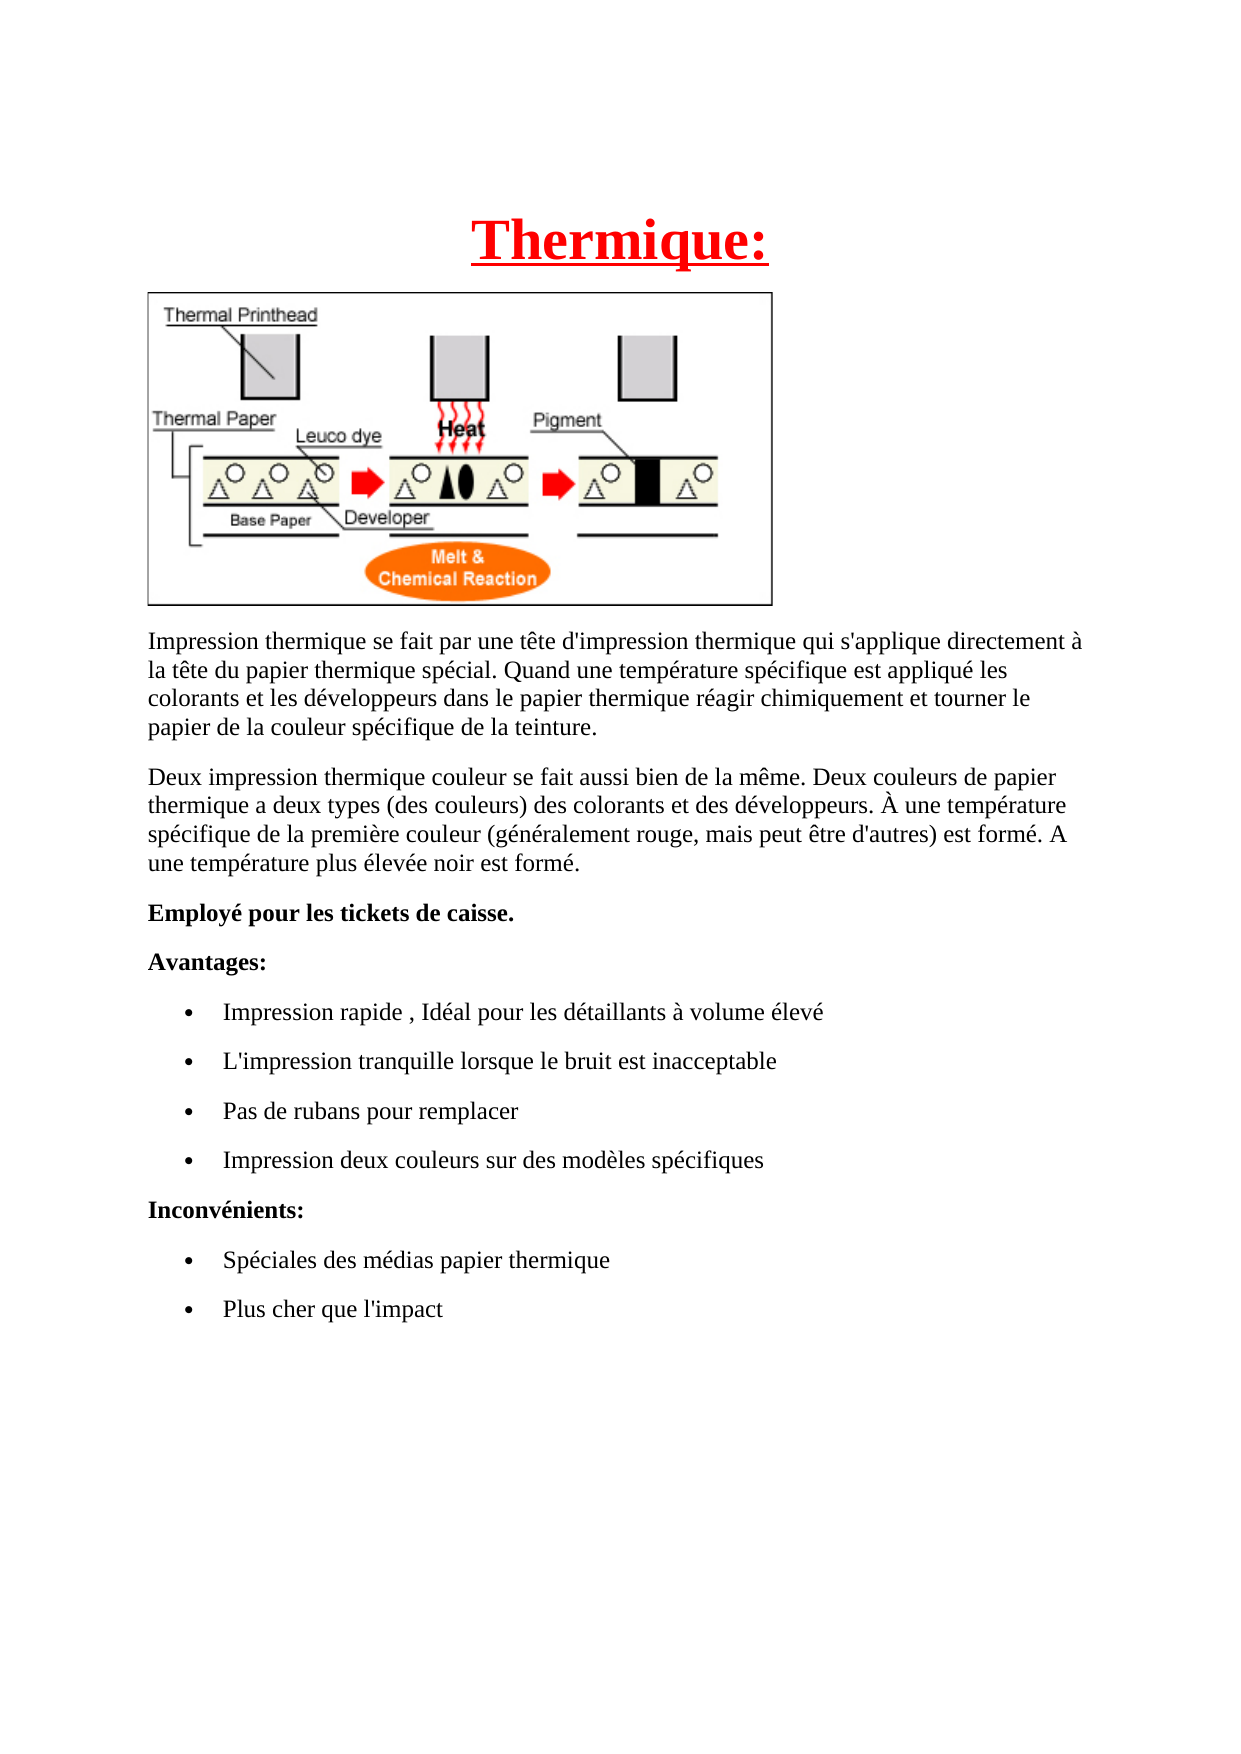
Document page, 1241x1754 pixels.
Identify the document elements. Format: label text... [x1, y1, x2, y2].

list Impression rapide , Idéal pour les détaillants à volume élevé [185, 997, 1093, 1026]
list Spéciales des médias papier thermique [185, 1245, 1093, 1273]
text Avantages: [148, 947, 1093, 976]
text Impression thermique se fait par une tête d'impression thermique qui s'applique directement à la tête du papier thermique spécial. Quand une température spécifique est appliqué les colorants et les développeurs dans le papier thermique réagir chimiquement et tourner le papier de la couleur spécifique de la teinture. [148, 626, 1093, 741]
text Employé pour les tickets de caisse. [148, 898, 1093, 926]
list Pas de rubans pour remplacer [185, 1096, 1093, 1125]
list Plus cher que l'impact [185, 1294, 1093, 1323]
text Thermique: [148, 205, 1093, 272]
text Deux impression thermique couleur se fait aussi bien de la même. Deux couleurs de papier thermique a deux types (des couleurs) des colorants et des développeurs. À une température spécifique de la première couleur (généralement rouge, mais peut être d'autres) est formé. A une température plus élevée noir est formé. [148, 762, 1093, 877]
list L'impression tranquille lorsque le bruit est inacceptable [185, 1046, 1093, 1075]
list Impression deux couleurs sur des modèles spécifiques [185, 1146, 1093, 1174]
text Inconvénients: [148, 1195, 1093, 1224]
